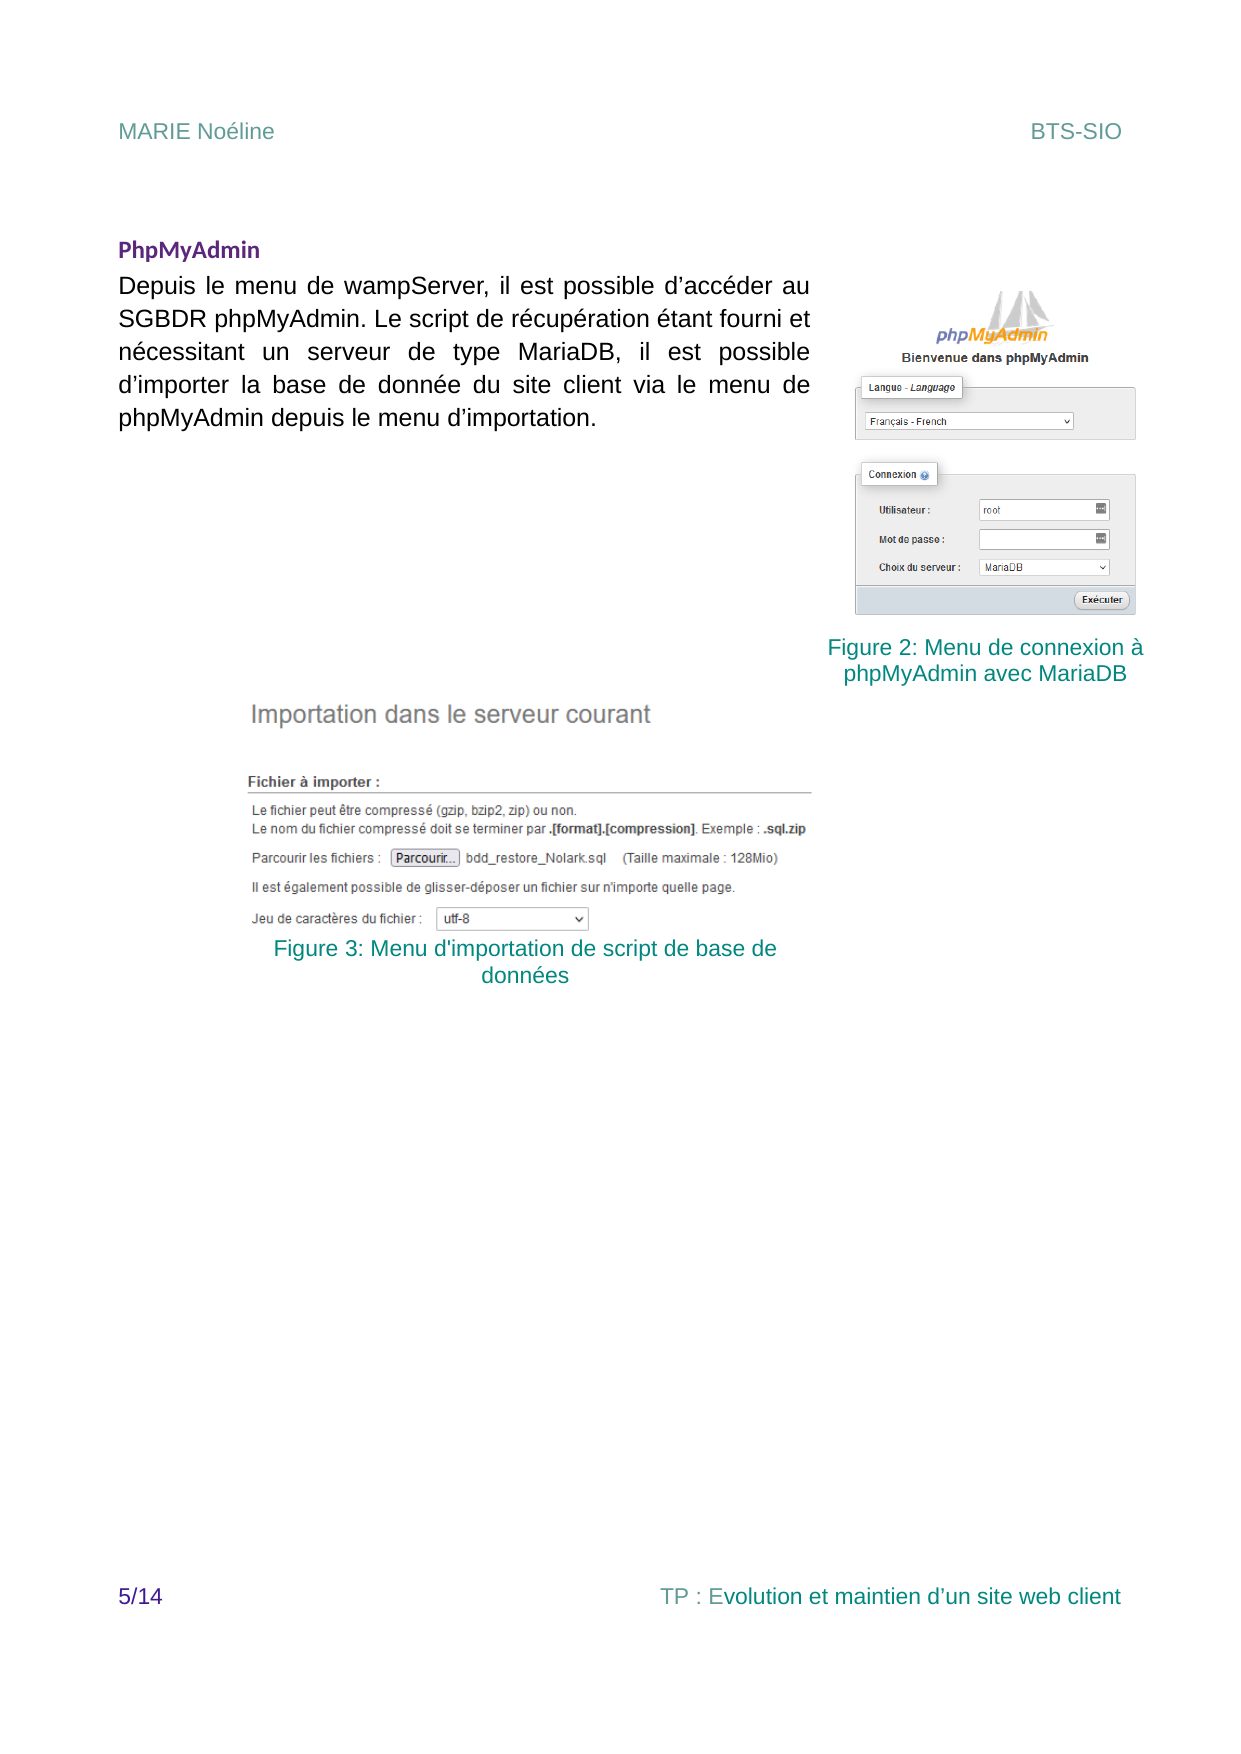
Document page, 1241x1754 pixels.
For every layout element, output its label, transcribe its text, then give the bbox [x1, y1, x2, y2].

text Figure 2: Menu de connexion à phpMyAdmin avec MariaDB [812, 634, 1159, 686]
text Depuis le menu de wampServer, il est possible d’accéder au SGBDR phpMyAdmin. Le script de récupération étant fourni et nécessitant un serveur de type MariaDB, il est possible d’importer la base de donnée du site client via le menu de phpMyAdmin depuis le menu d’importation. [118, 271, 1159, 432]
text Figure 3: Menu d'importation de script de base de données [239, 936, 812, 988]
picture [238, 696, 812, 936]
picture [811, 291, 1159, 634]
subtitle PhpMyAdmin [118, 234, 1122, 264]
